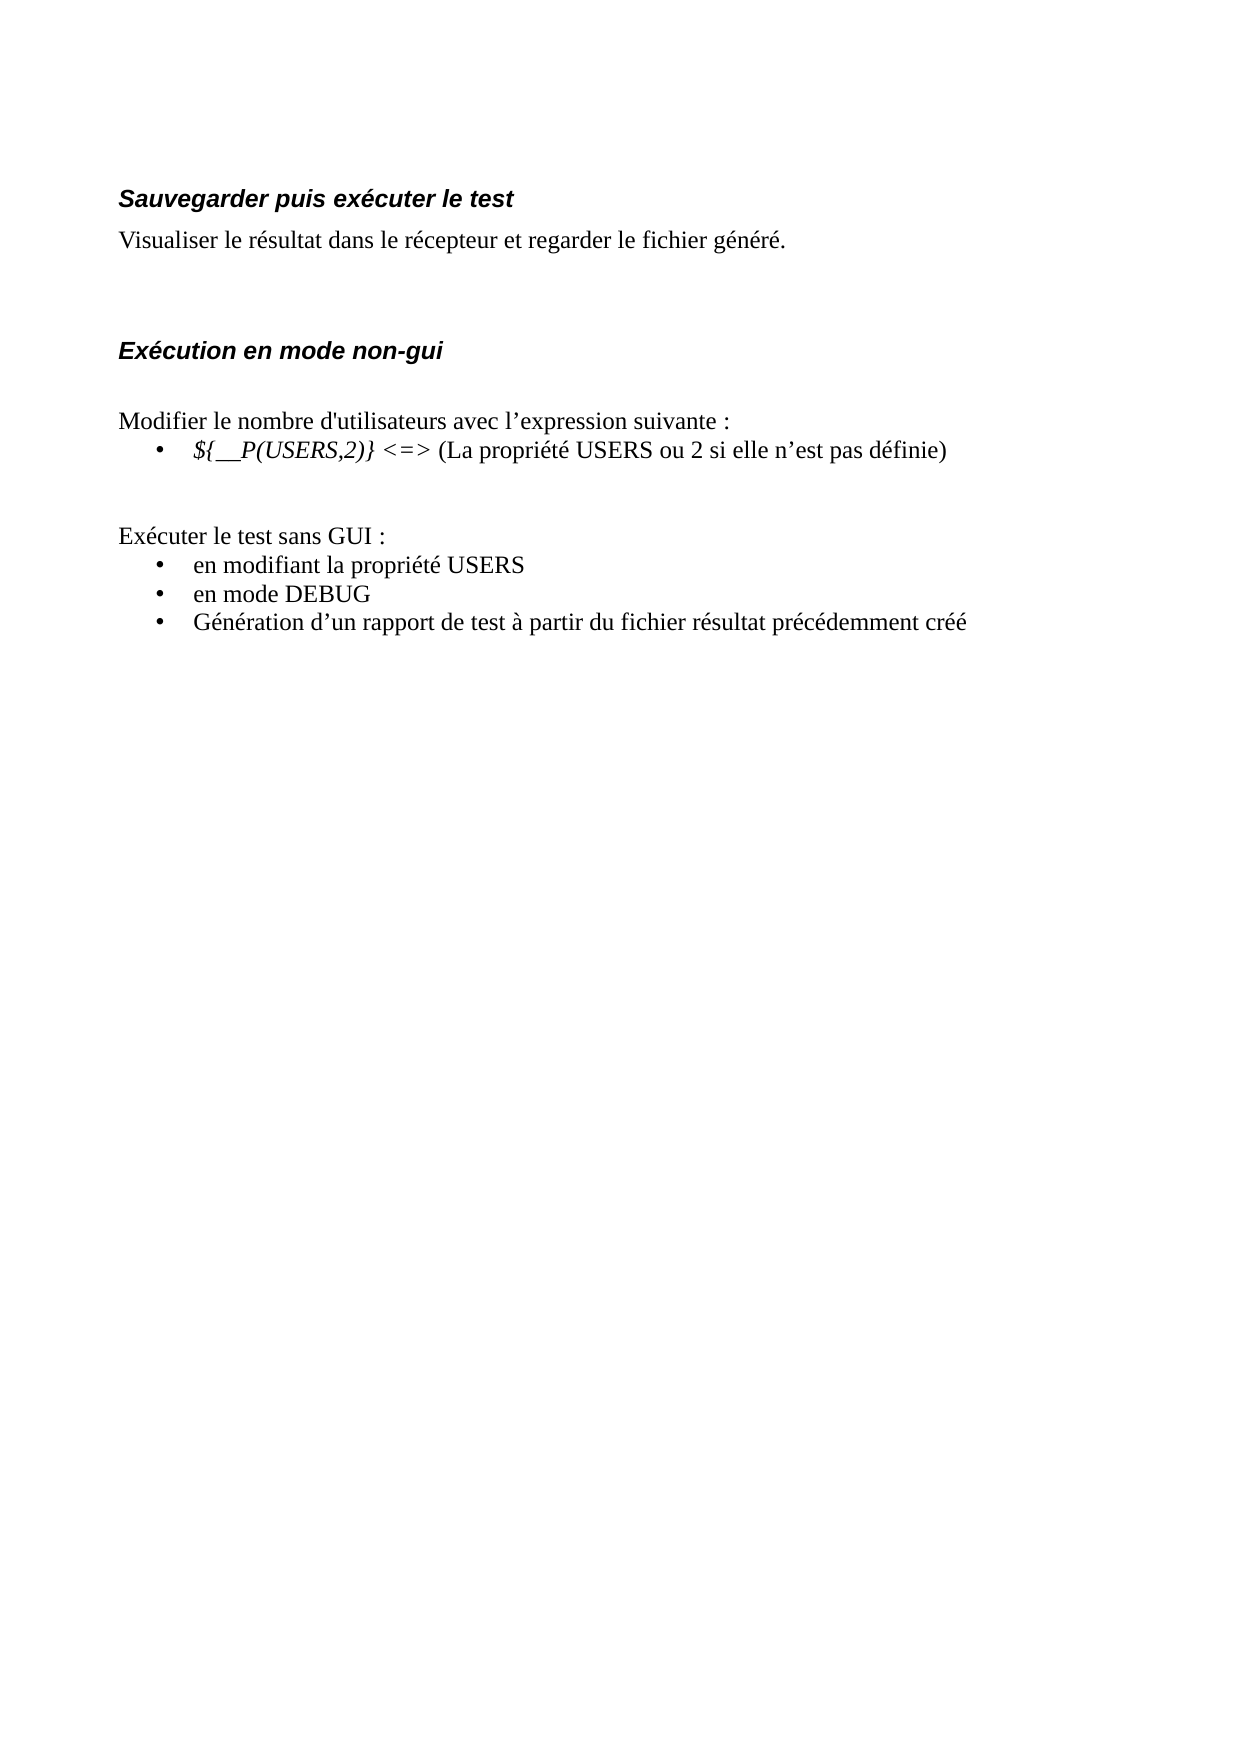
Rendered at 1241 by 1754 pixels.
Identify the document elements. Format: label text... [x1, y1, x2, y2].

text Modifier le nombre d'utilisateurs avec l’expression suivante : [118, 406, 1122, 435]
subtitle Sauvegarder puis exécuter le test [118, 184, 1122, 213]
subtitle Exécution en mode non-gui [118, 336, 1122, 365]
list en mode DEBUG [156, 579, 1122, 607]
text Visualiser le résultat dans le récepteur et regarder le fichier généré. [118, 225, 1122, 254]
list ${__P(USERS,2)} <=> (La propriété USERS ou 2 si elle n’est pas définie) [156, 435, 1122, 464]
list en modifiant la propriété USERS [156, 550, 1122, 579]
list Génération d’un rapport de test à partir du fichier résultat précédemment créé [156, 607, 1122, 636]
text Exécuter le test sans GUI : [118, 521, 1122, 550]
